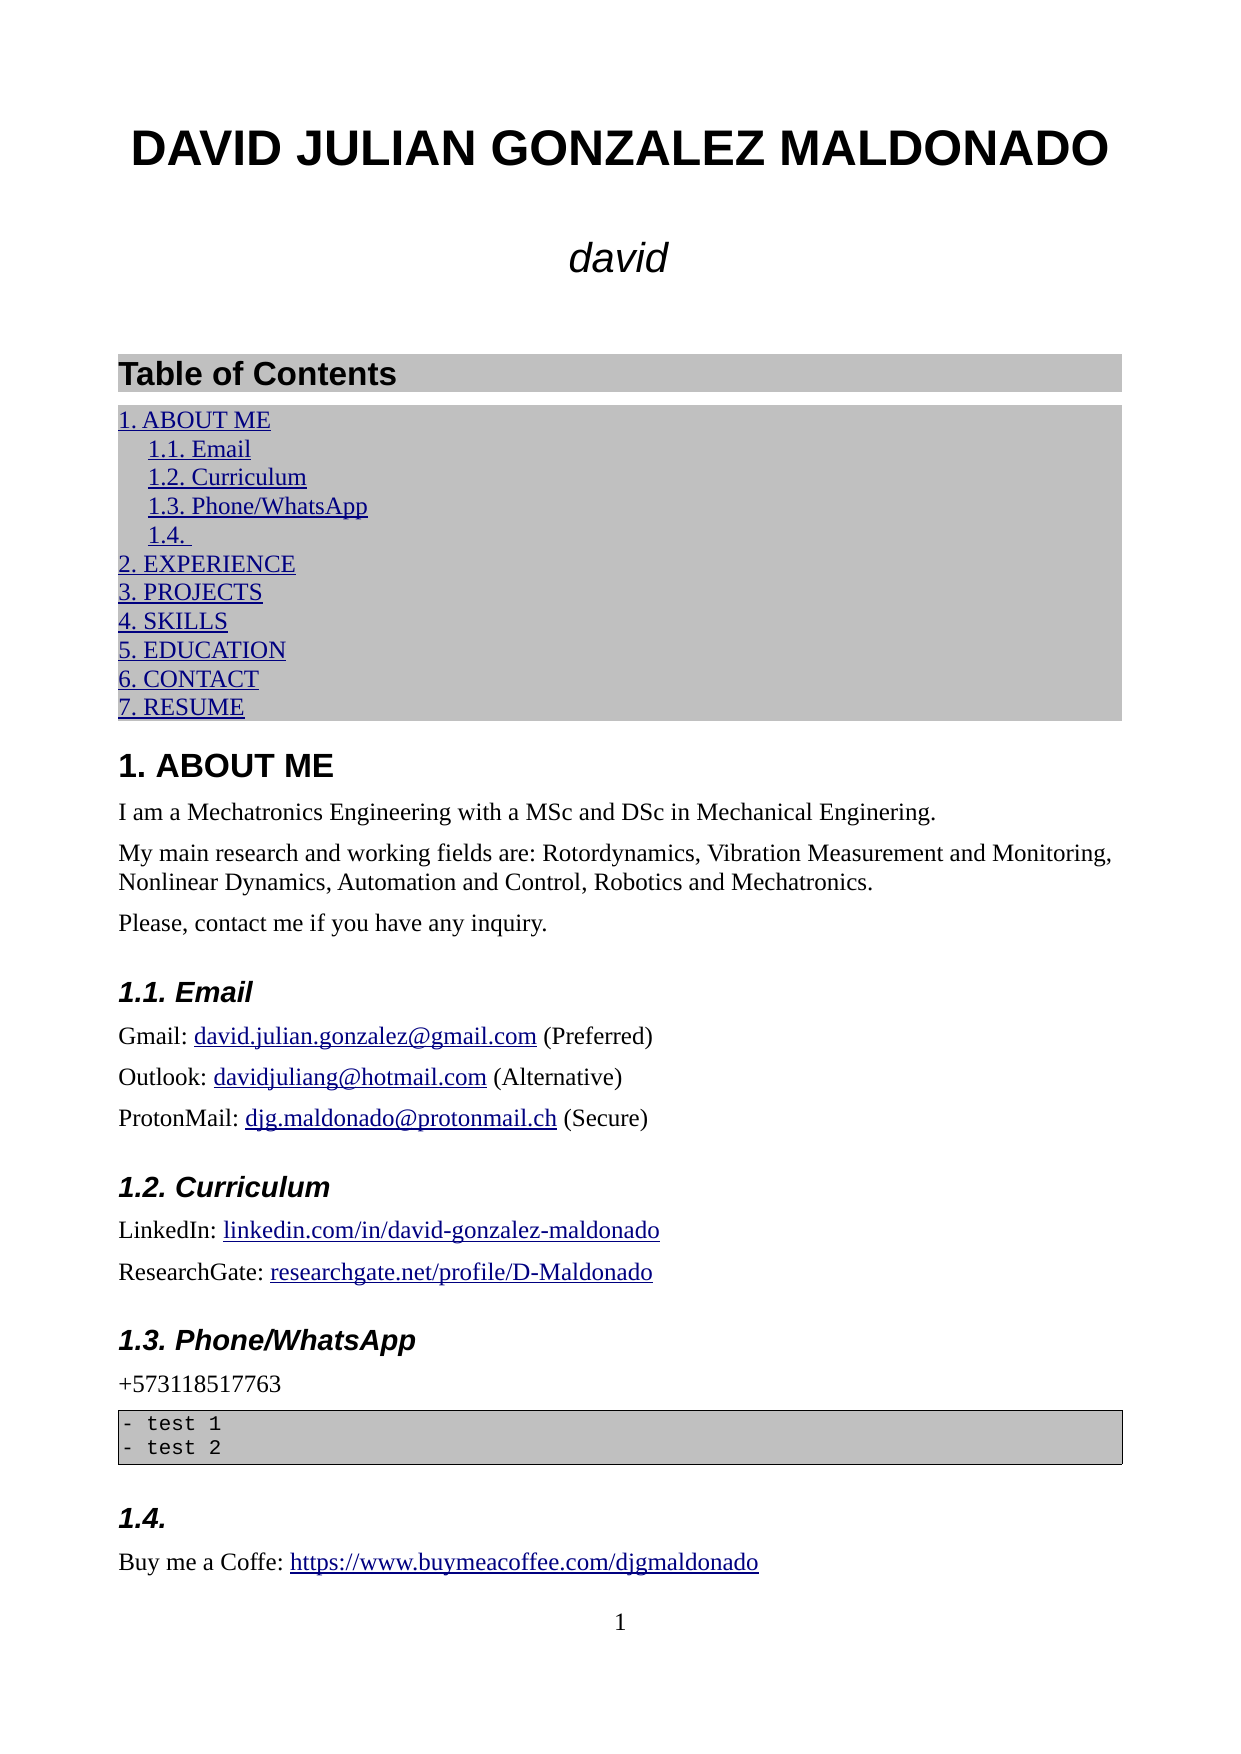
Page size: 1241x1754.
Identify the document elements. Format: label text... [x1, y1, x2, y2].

text 2. EXPERIENCE [118, 549, 1122, 577]
text ResearchGate: researchgate.net/profile/D-Maldonado [118, 1257, 1122, 1286]
text 7. RESUME [118, 692, 1122, 721]
text Buy me a Coffe: https://www.buymeacoffee.com/djgmaldonado [118, 1547, 1122, 1576]
subtitle david [118, 233, 1122, 281]
text 1.4. [148, 520, 1122, 549]
text - test 1 [119, 1411, 1122, 1434]
subtitle Email [118, 975, 1122, 1008]
subtitle ABOUT ME [118, 746, 1122, 785]
text 6. CONTACT [118, 664, 1122, 692]
text ProtonMail: djg.maldonado@protonmail.ch (Secure) [118, 1103, 1122, 1132]
text Gmail: david.julian.gonzalez@gmail.com (Preferred) [118, 1021, 1122, 1049]
text 3. PROJECTS [118, 577, 1122, 606]
text 1. ABOUT ME [118, 405, 1122, 434]
subtitle Phone/WhatsApp [118, 1323, 1122, 1357]
text 4. SKILLS [118, 606, 1122, 635]
subtitle Table of Contents [118, 354, 1122, 392]
text My main research and working fields are: Rotordynamics, Vibration Measurement and Monitoring, Nonlinear Dynamics, Automation and Control, Robotics and Mechatronics. [118, 838, 1122, 896]
text I am a Mechatronics Engineering with a MSc and DSc in Mechanical Enginering. [118, 797, 1122, 826]
text +573118517763 [118, 1369, 1122, 1398]
text 5. EDUCATION [118, 635, 1122, 664]
text Outlook: davidjuliang@hotmail.com (Alternative) [118, 1062, 1122, 1091]
title DAVID JULIAN GONZALEZ MALDONADO [118, 118, 1122, 176]
text - test 2 [119, 1434, 1122, 1464]
text 1.1. Email [148, 434, 1122, 462]
text Please, contact me if you have any inquiry. [118, 908, 1122, 937]
text 1.3. Phone/WhatsApp [148, 491, 1122, 520]
text LinkedIn: linkedin.com/in/david-gonzalez-maldonado [118, 1216, 1122, 1244]
text 1.2. Curriculum [148, 462, 1122, 491]
subtitle Curriculum [118, 1169, 1122, 1203]
